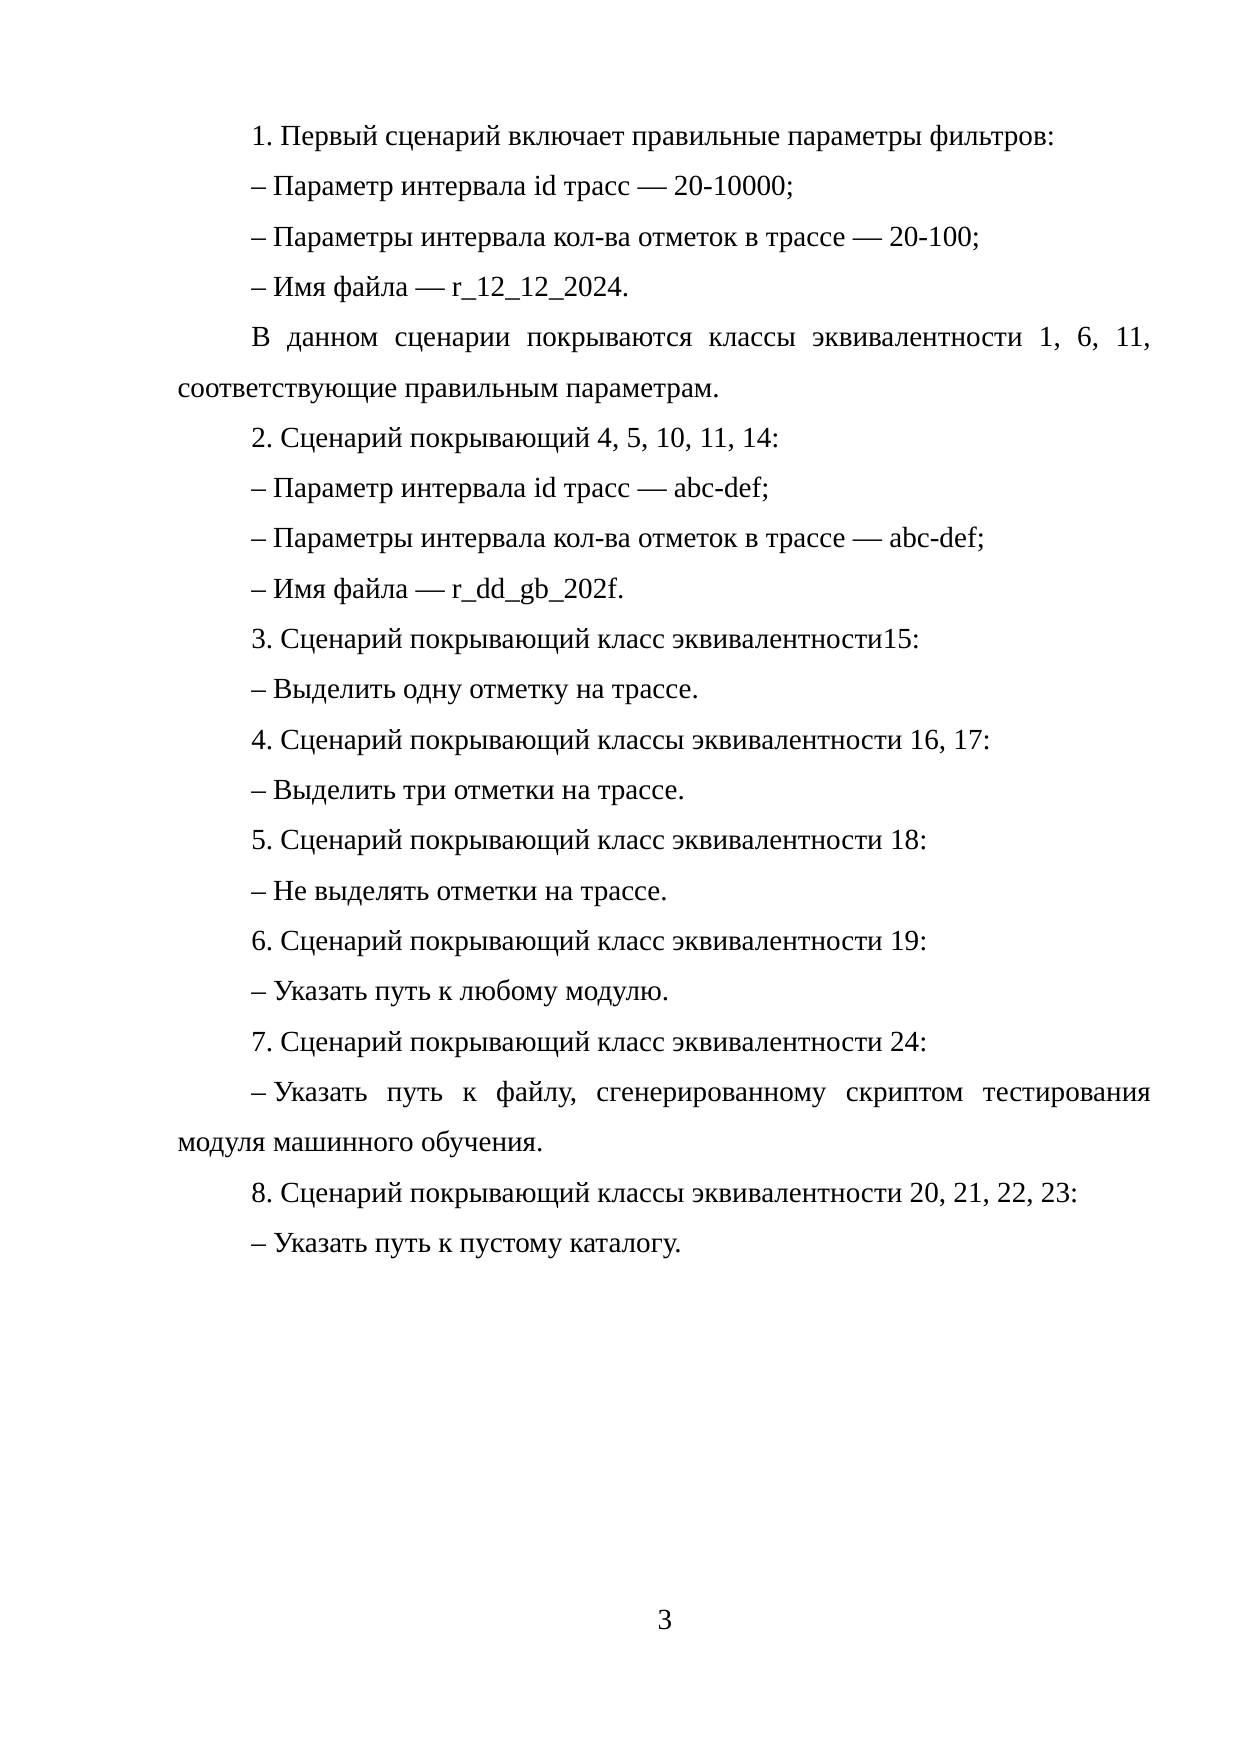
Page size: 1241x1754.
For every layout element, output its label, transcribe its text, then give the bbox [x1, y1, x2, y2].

list Указать путь к пустому каталогу. [177, 1225, 1152, 1258]
list Параметры интервала кол-ва отметок в трассе — abc-def; [177, 521, 1152, 554]
text В данном сценарии покрываются классы эквивалентности 1, 6, 11, соответствующие правильным параметрам. [177, 319, 1152, 403]
list Сценарий покрывающий классы эквивалентности 16, 17: [177, 722, 1152, 755]
list Параметр интервала id трасс — 20-10000; [177, 168, 1152, 202]
list Выделить три отметки на трассе. [177, 772, 1152, 806]
list Имя файла — r_12_12_2024. [177, 269, 1152, 303]
list Параметр интервала id трасс — abc-def; [177, 470, 1152, 504]
list Сценарий покрывающий класс эквивалентности 24: [177, 1024, 1152, 1057]
list Сценарий покрывающий класс эквивалентности 19: [177, 923, 1152, 957]
list Сценарий покрывающий класс эквивалентности15: [177, 621, 1152, 655]
list Имя файла — r_dd_gb_202f. [177, 571, 1152, 604]
list Не выделять отметки на трассе. [177, 873, 1152, 906]
list Указать путь к любому модулю. [177, 973, 1152, 1007]
list Первый сценарий включает правильные параметры фильтров: [177, 118, 1152, 152]
list Сценарий покрывающий 4, 5, 10, 11, 14: [177, 420, 1152, 453]
list Параметры интервала кол-ва отметок в трассе — 20-100; [177, 219, 1152, 252]
list Указать путь к файлу, сгенерированному скриптом тестирования модуля машинного обучения. [177, 1074, 1152, 1158]
list Выделить одну отметку на трассе. [177, 672, 1152, 705]
list Сценарий покрывающий класс эквивалентности 18: [177, 822, 1152, 856]
list Сценарий покрывающий классы эквивалентности 20, 21, 22, 23: [177, 1175, 1152, 1208]
